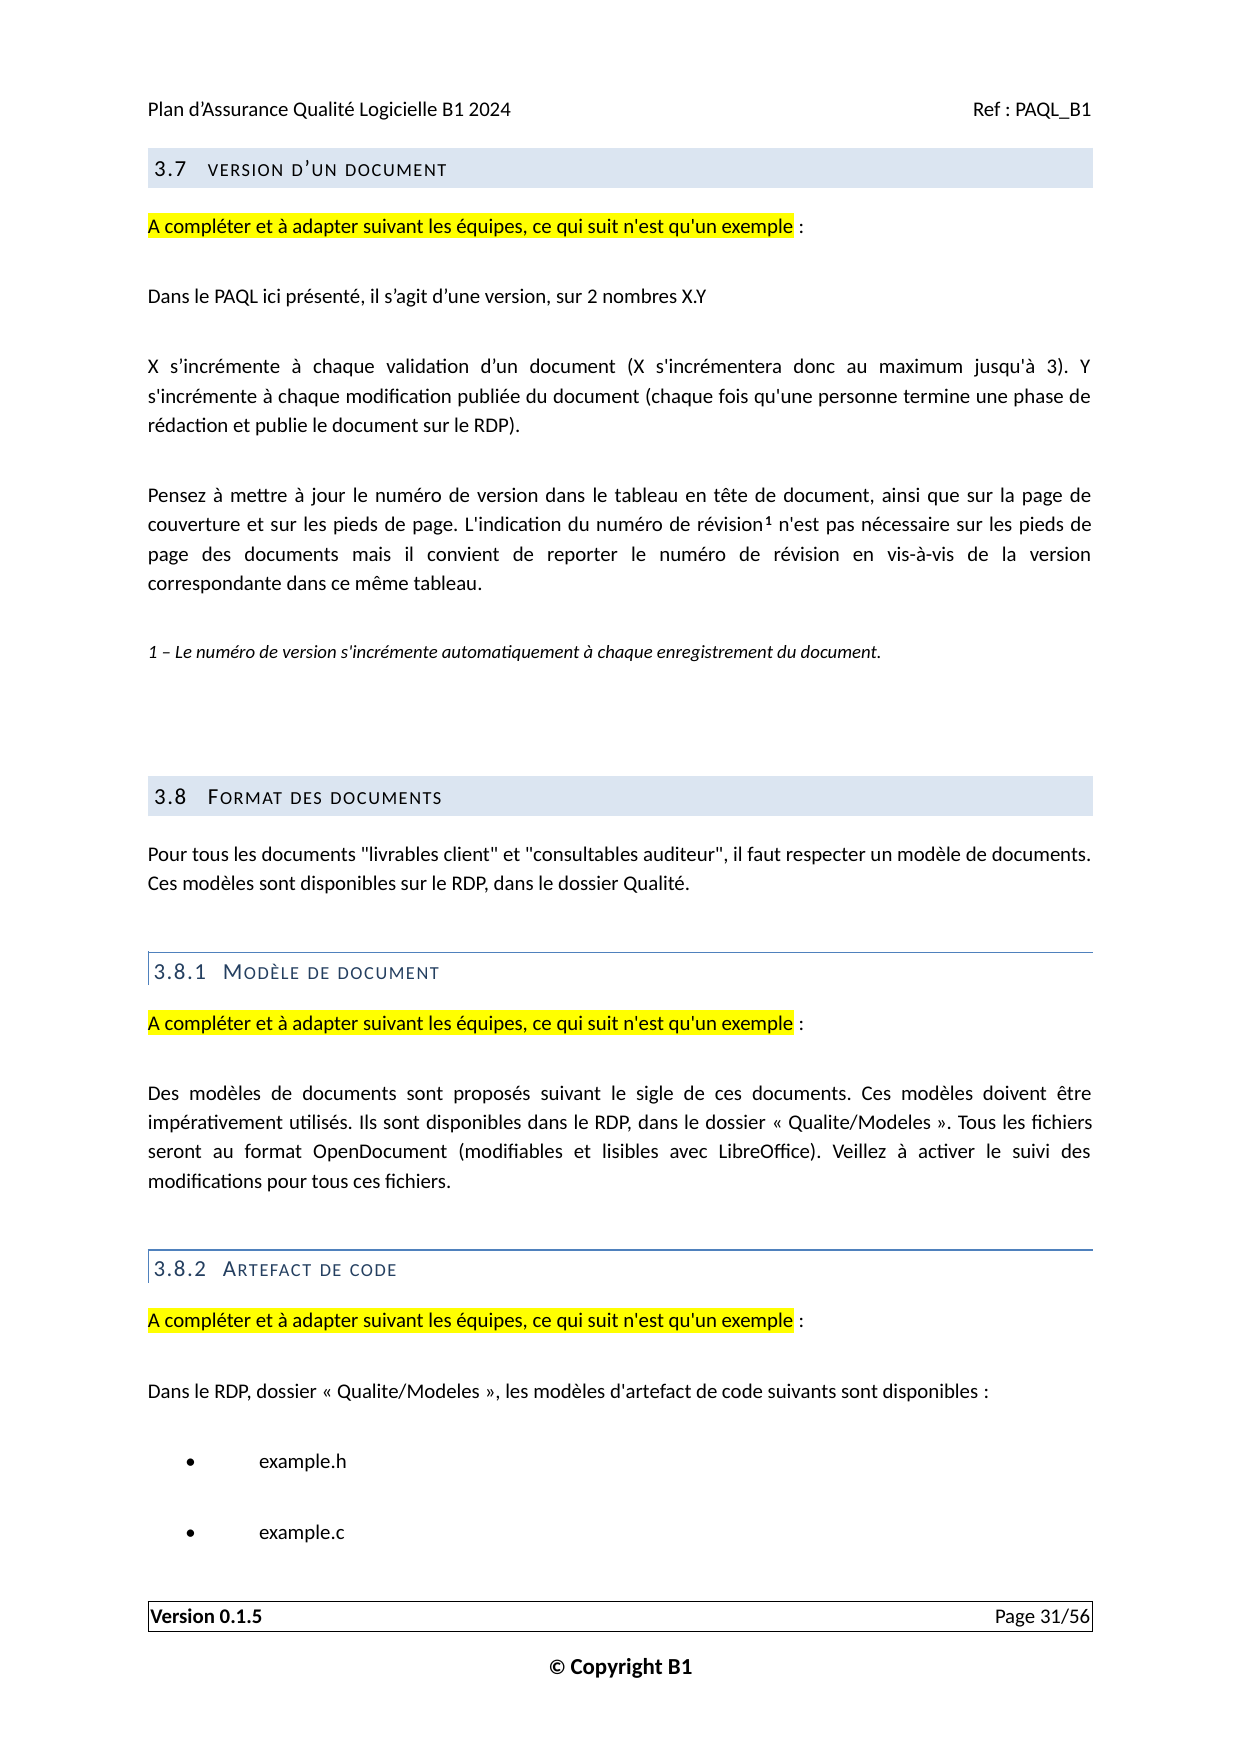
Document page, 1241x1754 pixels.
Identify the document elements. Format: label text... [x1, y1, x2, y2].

list Format des documents [154, 782, 1086, 810]
text A compléter et à adapter suivant les équipes, ce qui suit n'est qu'un exemple : [148, 1010, 1093, 1035]
text 1 – Le numéro de version s'incrémente automatiquement à chaque enregistrement du document. [148, 640, 1093, 663]
text X s’incrémente à chaque validation d’un document (X s'incrémentera donc au maximum jusqu'à 3). Y s'incrémente à chaque modification publiée du document (chaque fois qu'une personne termine une phase de rédaction et publie le document sur le RDP). [148, 354, 1093, 437]
text Dans le PAQL ici présenté, il s’agit d’une version, sur 2 nombres X.Y [148, 283, 1093, 309]
list Artefact de code [149, 1251, 1093, 1283]
text Des modèles de documents sont proposés suivant le sigle de ces documents. Ces modèles doivent être impérativement utilisés. Ils sont disponibles dans le RDP, dans le dossier « Qualite/Modeles ». Tous les fichiers seront au format OpenDocument (modifiables et lisibles avec LibreOffice). Veillez à activer le suivi des modifications pour tous ces fichiers. [148, 1080, 1093, 1193]
text A compléter et à adapter suivant les équipes, ce qui suit n'est qu'un exemple : [148, 1307, 1093, 1333]
list example.h [185, 1448, 1093, 1474]
list version d’un document [154, 154, 1086, 182]
text A compléter et à adapter suivant les équipes, ce qui suit n'est qu'un exemple : [148, 213, 1093, 238]
list example.c [185, 1519, 1093, 1545]
text Dans le RDP, dossier « Qualite/Modeles », les modèles d'artefact de code suivants sont disponibles : [148, 1378, 1093, 1403]
text Pour tous les documents "livrables client" et "consultables auditeur", il faut respecter un modèle de documents. Ces modèles sont disponibles sur le RDP, dans le dossier Qualité. [148, 841, 1093, 896]
list Modèle de document [149, 953, 1093, 985]
text Pensez à mettre à jour le numéro de version dans le tableau en tête de document, ainsi que sur la page de couverture et sur les pieds de page. L'indication du numéro de révision1 n'est pas nécessaire sur les pieds de page des documents mais il convient de reporter le numéro de révision en vis-à-vis de la version correspondante dans ce même tableau. [148, 482, 1093, 595]
